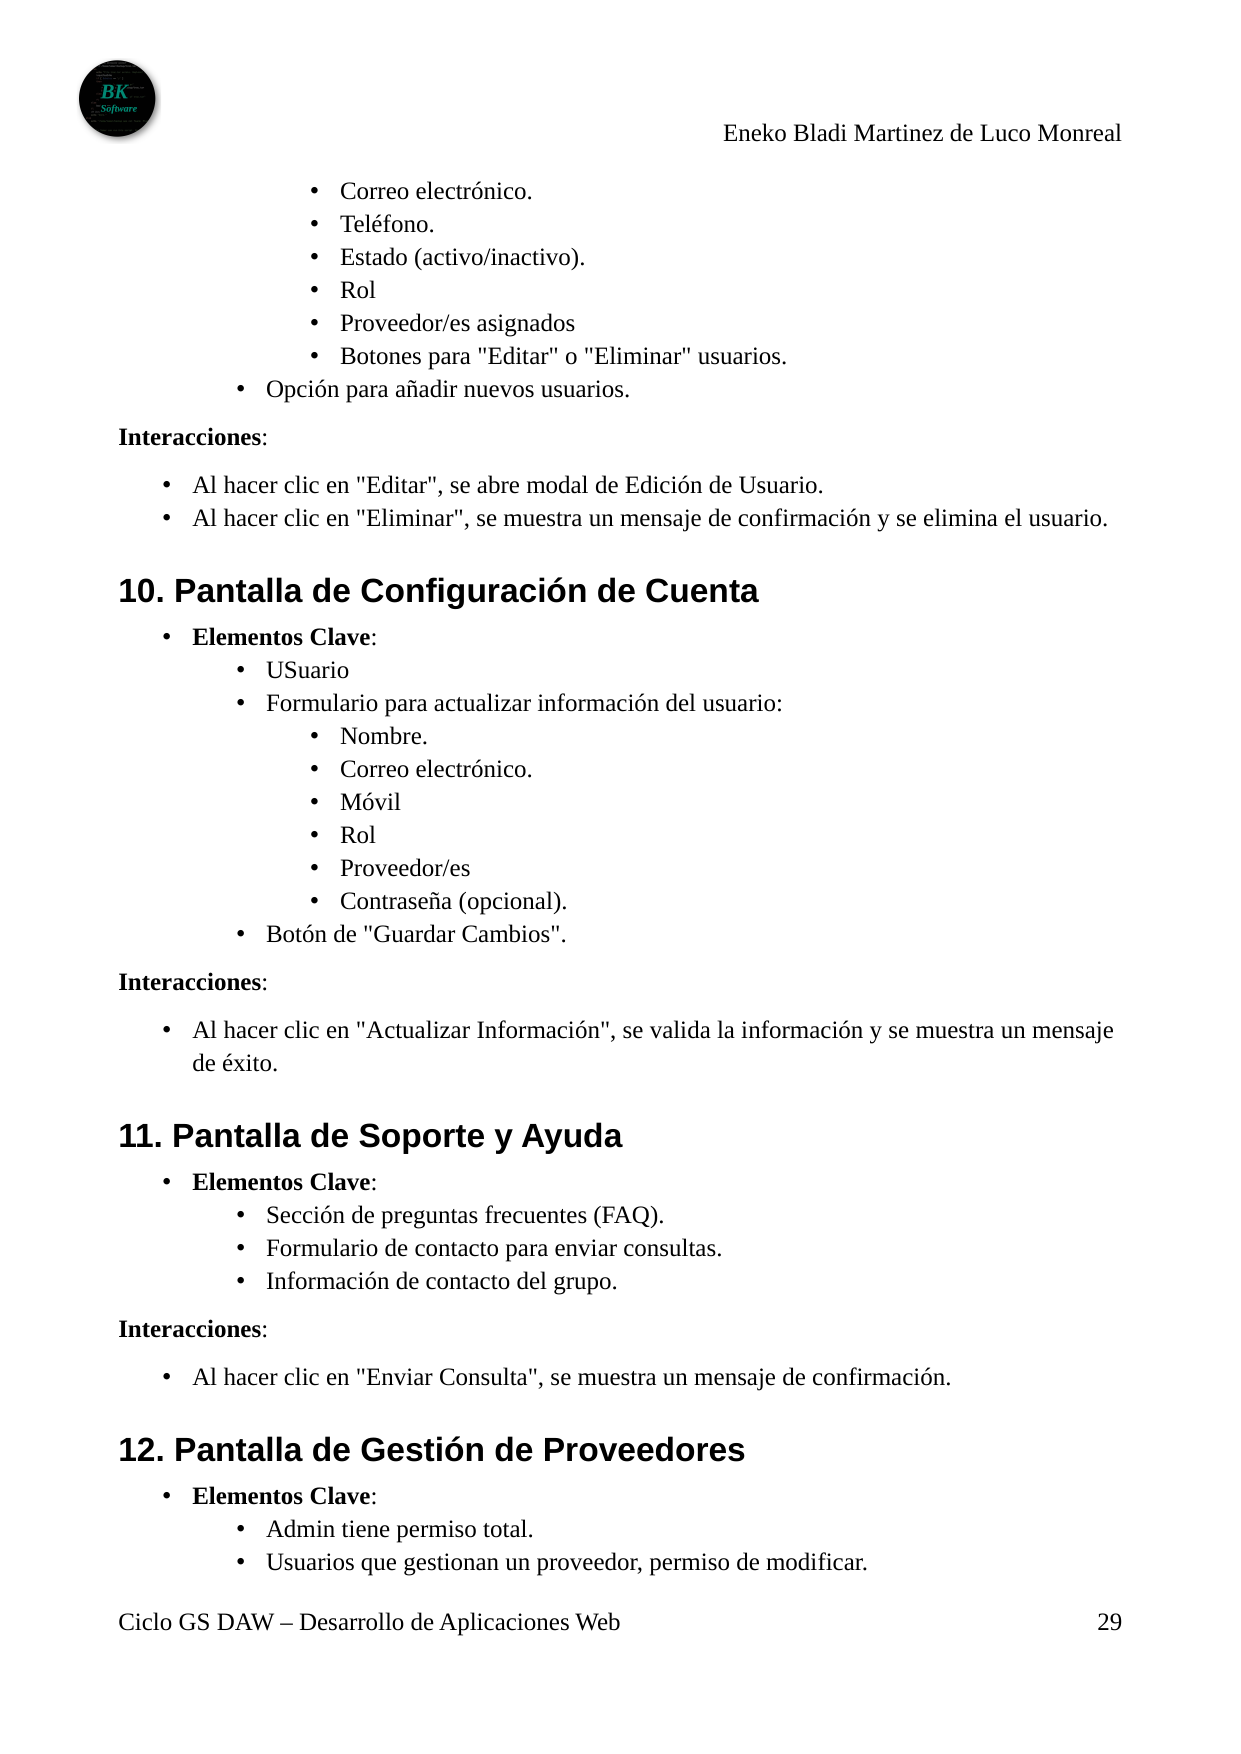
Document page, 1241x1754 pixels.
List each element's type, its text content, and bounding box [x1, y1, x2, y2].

text Interacciones: [118, 967, 1122, 996]
list Botón de "Guardar Cambios". [236, 919, 1122, 948]
list Correo electrónico. [310, 176, 1122, 205]
list Nombre. [310, 721, 1122, 750]
list Correo electrónico. [310, 754, 1122, 783]
list Al hacer clic en "Editar", se abre modal de Edición de Usuario. [162, 470, 1122, 498]
list Al hacer clic en "Eliminar", se muestra un mensaje de confirmación y se elimina el usuario. [162, 503, 1122, 531]
list Formulario de contacto para enviar consultas. [236, 1233, 1122, 1262]
list Teléfono. [310, 209, 1122, 238]
list Proveedor/es asignados [310, 308, 1122, 337]
picture [76, 58, 162, 144]
list Información de contacto del grupo. [236, 1266, 1122, 1295]
list Móvil [310, 787, 1122, 816]
list Estado (activo/inactivo). [310, 242, 1122, 271]
list Elementos Clave: [162, 1167, 1122, 1196]
list Proveedor/es [310, 853, 1122, 882]
text Interacciones: [118, 1314, 1122, 1343]
list Rol [310, 820, 1122, 849]
text Interacciones: [118, 422, 1122, 451]
list USuario [236, 655, 1122, 684]
list Elementos Clave: [162, 1481, 1122, 1510]
list Contraseña (opcional). [310, 886, 1122, 915]
list Botones para "Editar" o "Eliminar" usuarios. [310, 341, 1122, 370]
list Sección de preguntas frecuentes (FAQ). [236, 1200, 1122, 1229]
subtitle 11. Pantalla de Soporte y Ayuda [118, 1116, 1122, 1155]
list Opción para añadir nuevos usuarios. [236, 374, 1122, 403]
list Formulario para actualizar información del usuario: [236, 688, 1122, 717]
list Al hacer clic en "Actualizar Información", se valida la información y se muestra un mensaje de éxito. [162, 1015, 1122, 1076]
subtitle 12. Pantalla de Gestión de Proveedores [118, 1430, 1122, 1469]
list Admin tiene permiso total. [236, 1514, 1122, 1543]
list Elementos Clave: [162, 622, 1122, 651]
list Al hacer clic en "Enviar Consulta", se muestra un mensaje de confirmación. [162, 1362, 1122, 1390]
list Rol [310, 275, 1122, 304]
subtitle 10. Pantalla de Configuración de Cuenta [118, 571, 1122, 610]
list Usuarios que gestionan un proveedor, permiso de modificar. [236, 1547, 1122, 1576]
